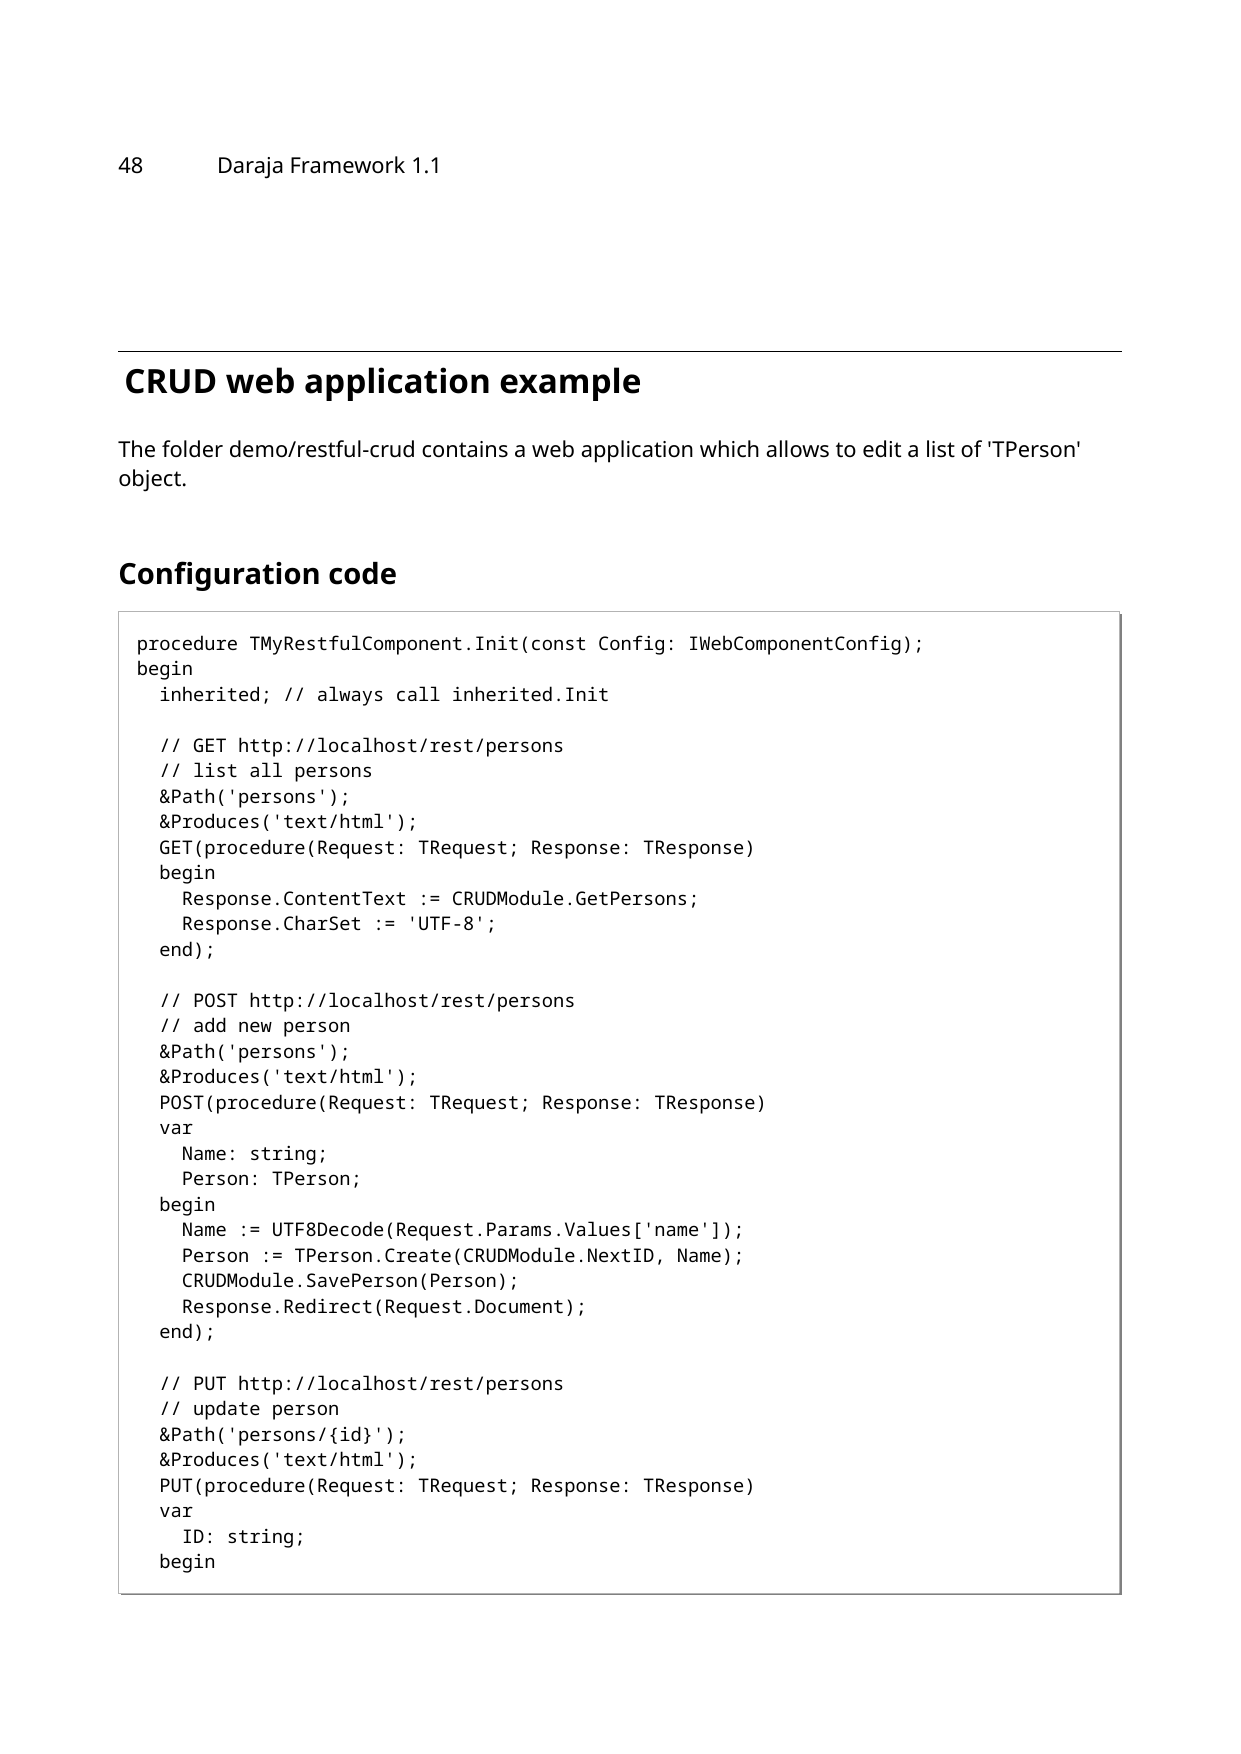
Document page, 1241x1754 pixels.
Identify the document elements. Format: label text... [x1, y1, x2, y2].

text // update person [119, 1377, 1119, 1402]
text end); [119, 918, 1119, 962]
text PUT(procedure(Request: TRequest; Response: TResponse) [119, 1453, 1119, 1479]
subtitle CRUD web application example [118, 352, 1122, 409]
text &Produces('text/html'); [119, 790, 1119, 816]
text // GET http://localhost/rest/persons [119, 713, 1119, 739]
text Response.CharSet := 'UTF-8'; [119, 892, 1119, 918]
subtitle Configuration code [118, 553, 1122, 593]
text // PUT http://localhost/rest/persons [119, 1351, 1119, 1377]
text var [119, 1479, 1119, 1504]
text begin [119, 1173, 1119, 1198]
text GET(procedure(Request: TRequest; Response: TResponse) [119, 816, 1119, 841]
text Response.ContentText := CRUDModule.GetPersons; [119, 867, 1119, 892]
text // POST http://localhost/rest/persons [119, 969, 1119, 994]
text procedure TMyRestfulComponent.Init(const Config: IWebComponentConfig); [119, 612, 1119, 637]
text begin [119, 841, 1119, 867]
text &Produces('text/html'); [119, 1045, 1119, 1071]
text Person: TPerson; [119, 1147, 1119, 1173]
text Name := UTF8Decode(Request.Params.Values['name']); [119, 1198, 1119, 1224]
text &Path('persons'); [119, 764, 1119, 790]
text The folder demo/restful-crud contains a web application which allows to edit a list of 'TPerson' object. [118, 433, 1122, 493]
text // list all persons [119, 739, 1119, 764]
text Response.Redirect(Request.Document); [119, 1275, 1119, 1300]
text var [173, 1479, 178, 1491]
text &Path('persons/{id}'); [119, 1402, 1119, 1428]
text Person := TPerson.Create(CRUDModule.NextID, Name); [119, 1224, 1119, 1249]
text &Path('persons'); [119, 1020, 1119, 1045]
text POST(procedure(Request: TRequest; Response: TResponse) [119, 1071, 1119, 1096]
text CRUDModule.SavePerson(Person); [119, 1249, 1119, 1275]
text begin [119, 637, 1119, 662]
text var [173, 1097, 179, 1108]
text end); [119, 1300, 1119, 1344]
text var [119, 1096, 1119, 1122]
text begin [119, 1530, 1119, 1592]
text ID: string; [119, 1504, 1119, 1530]
text Name: string; [119, 1122, 1119, 1147]
text inherited; // always call inherited.Init [119, 662, 1119, 706]
text &Produces('text/html'); [119, 1428, 1119, 1453]
text // add new person [119, 994, 1119, 1020]
